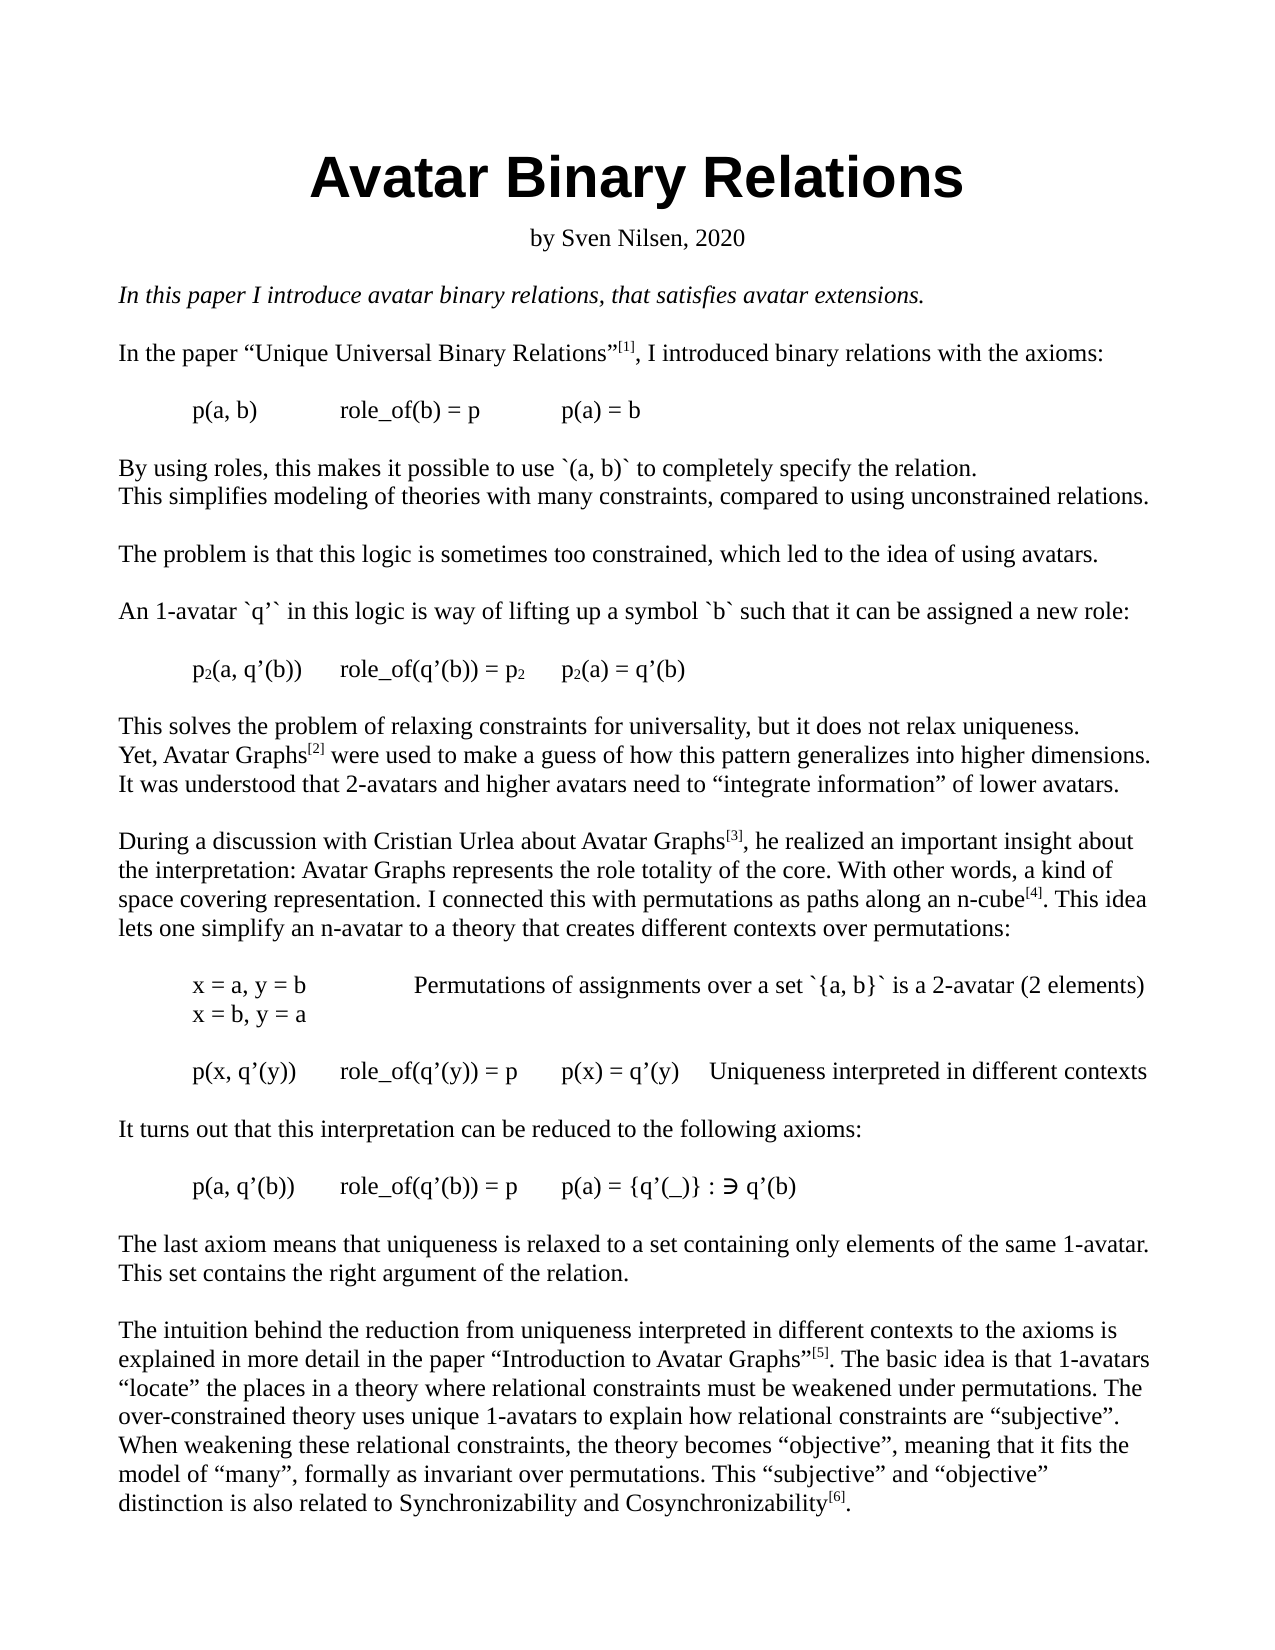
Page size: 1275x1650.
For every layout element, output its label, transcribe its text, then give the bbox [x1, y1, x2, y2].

text The last axiom means that uniqueness is relaxed to a set containing only elements of the same 1-avatar. [118, 1229, 1157, 1258]
text p2(a, q’(b)) role_of(q’(b)) = p2 p2(a) = q’(b) [118, 654, 1157, 683]
text During a discussion with Cristian Urlea about Avatar Graphs[3], he realized an important insight about the interpretation: Avatar Graphs represents the role totality of the core. With other words, a kind of space covering representation. I connected this with permutations as paths along an n-cube[4]. This idea lets one simplify an n-avatar to a theory that creates different contexts over permutations: [118, 826, 1157, 941]
text By using roles, this makes it possible to use `(a, b)` to completely specify the relation. This simplifies modeling of theories with many constraints, compared to using unconstrained relations. [118, 453, 1157, 510]
text Yet, Avatar Graphs[2] were used to make a guess of how this pattern generalizes into higher dimensions. [118, 740, 1157, 769]
text The problem is that this logic is sometimes too constrained, which led to the idea of using avatars. [118, 539, 1157, 568]
text p(a, b) role_of(b) = p p(a) = b [118, 395, 1157, 424]
text This set contains the right argument of the relation. [118, 1258, 1157, 1286]
text by Sven Nilsen, 2020 [118, 223, 1157, 251]
text In this paper I introduce avatar binary relations, that satisfies avatar extensions. [118, 280, 1157, 309]
text It turns out that this interpretation can be reduced to the following axioms: [118, 1114, 1157, 1143]
text This solves the problem of relaxing constraints for universality, but it does not relax uniqueness. [118, 711, 1157, 740]
text x = b, y = a [118, 999, 1157, 1028]
text p(a, q’(b)) role_of(q’(b)) = p p(a) = {q’(_)} : ∋ q’(b) [118, 1171, 1157, 1200]
text In the paper “Unique Universal Binary Relations”[1], I introduced binary relations with the axioms: [118, 338, 1157, 366]
title Avatar Binary Relations [118, 143, 1157, 210]
text It was understood that 2-avatars and higher avatars need to “integrate information” of lower avatars. [118, 769, 1157, 798]
text An 1-avatar `q’` in this logic is way of lifting up a symbol `b` such that it can be assigned a new role: [118, 596, 1157, 625]
text x = a, y = b Permutations of assignments over a set `{a, b}` is a 2-avatar (2 elements) [118, 970, 1157, 999]
text The intuition behind the reduction from uniqueness interpreted in different contexts to the axioms is explained in more detail in the paper “Introduction to Avatar Graphs”[5]. The basic idea is that 1-avatars “locate” the places in a theory where relational constraints must be weakened under permutations. The over-constrained theory uses unique 1-avatars to explain how relational constraints are “subjective”. When weakening these relational constraints, the theory becomes “objective”, meaning that it fits the model of “many”, formally as invariant over permutations. This “subjective” and “objective” distinction is also related to Synchronizability and Cosynchronizability[6]. [118, 1315, 1157, 1516]
text p(x, q’(y)) role_of(q’(y)) = p p(x) = q’(y) Uniqueness interpreted in different contexts [118, 1056, 1157, 1085]
